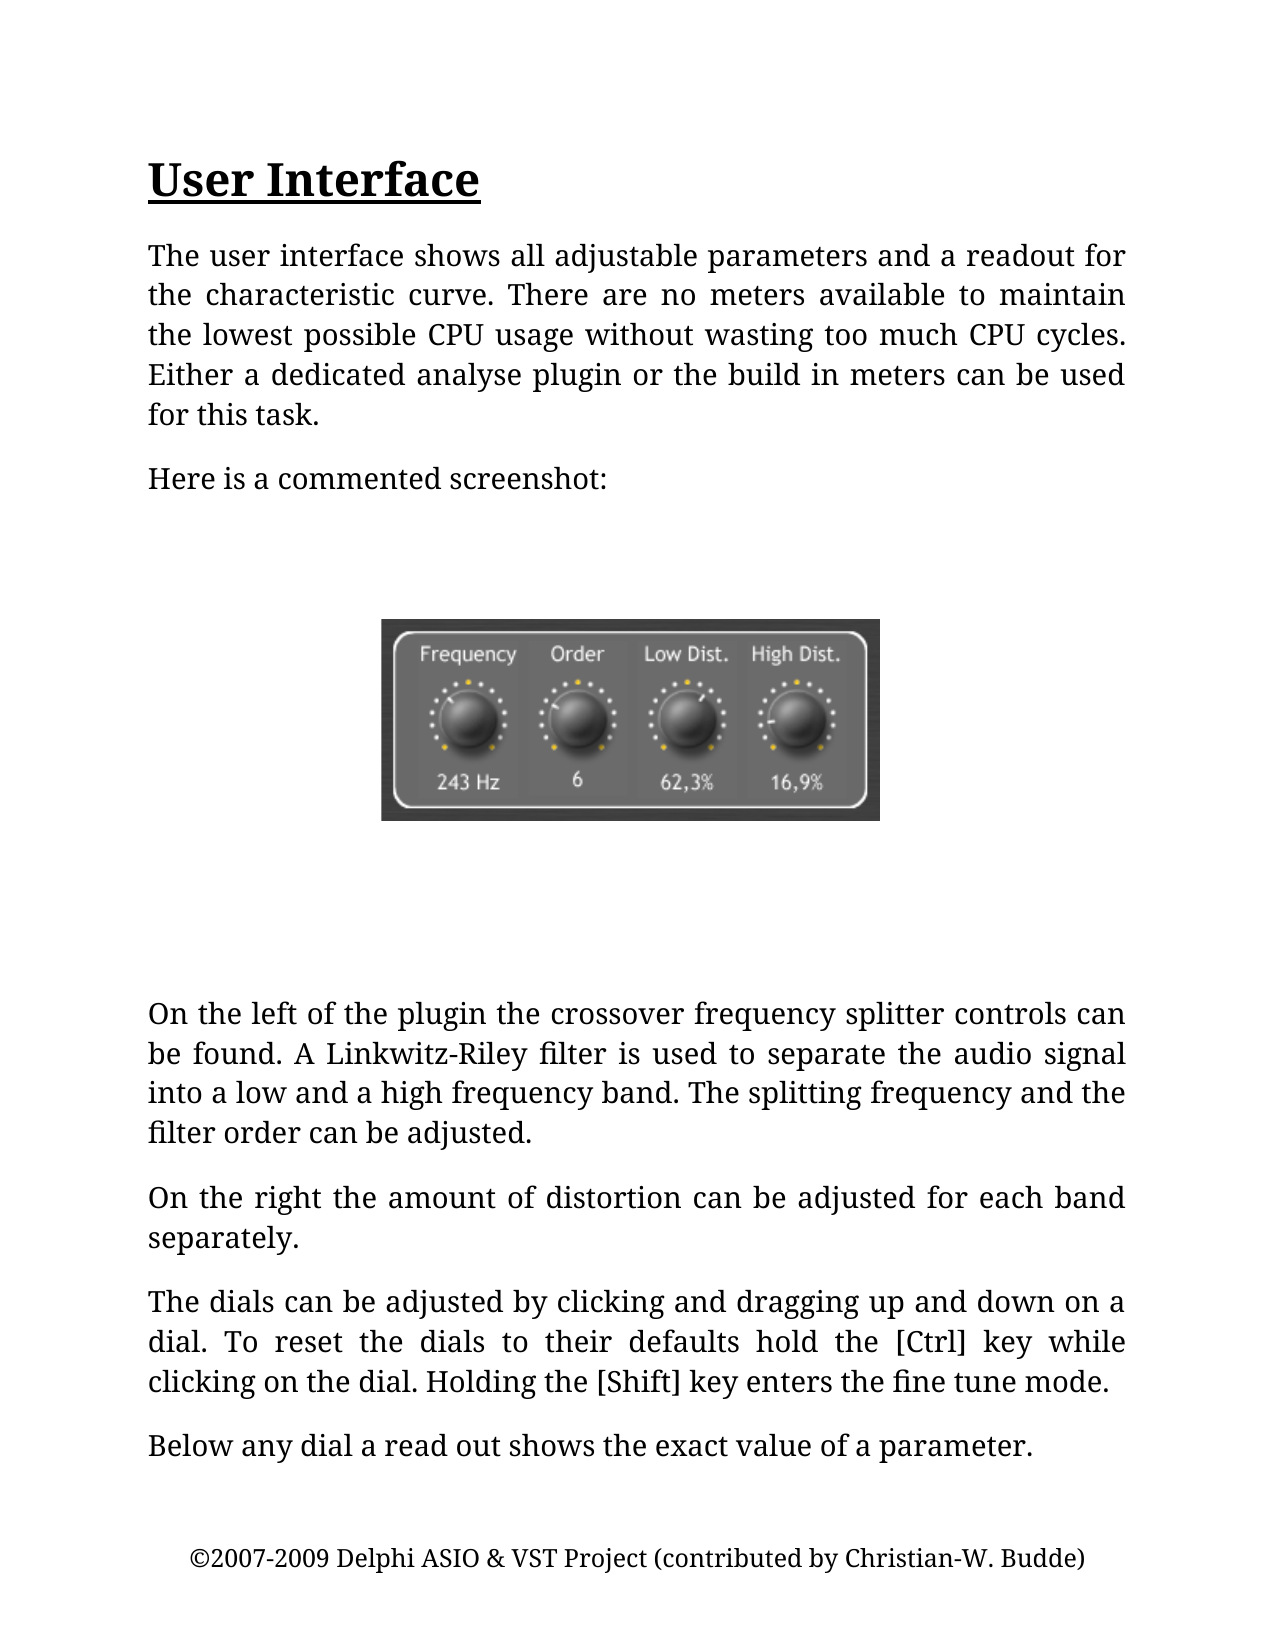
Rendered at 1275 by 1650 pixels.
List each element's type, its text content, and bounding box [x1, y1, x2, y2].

text Below any dial a read out shows the exact value of a parameter. [148, 1426, 1127, 1465]
text The dials can be adjusted by clicking and dragging up and down on a dial. To reset the dials to their defaults hold the [Ctrl] key while clicking on the dial. Holding the [Shift] key enters the fine tune mode. [148, 1282, 1127, 1401]
text The user interface shows all adjustable parameters and a readout for the characteristic curve. There are no meters available to maintain the lowest possible CPU usage without wasting too much CPU cycles. Either a dedicated analyse plugin or the build in meters can be used for this task. [148, 235, 1127, 433]
text Here is a commented screenshot: [148, 458, 1127, 498]
picture [381, 619, 880, 821]
text On the right the amount of distortion can be adjusted for each band separately. [148, 1177, 1127, 1257]
text On the left of the plugin the crossover frequency splitter controls can be found. A Linkwitz-Riley filter is used to separate the audio signal into a low and a high frequency band. The splitting frequency and the filter order can be adjusted. [148, 993, 1127, 1152]
subtitle User Interface [148, 148, 1127, 210]
